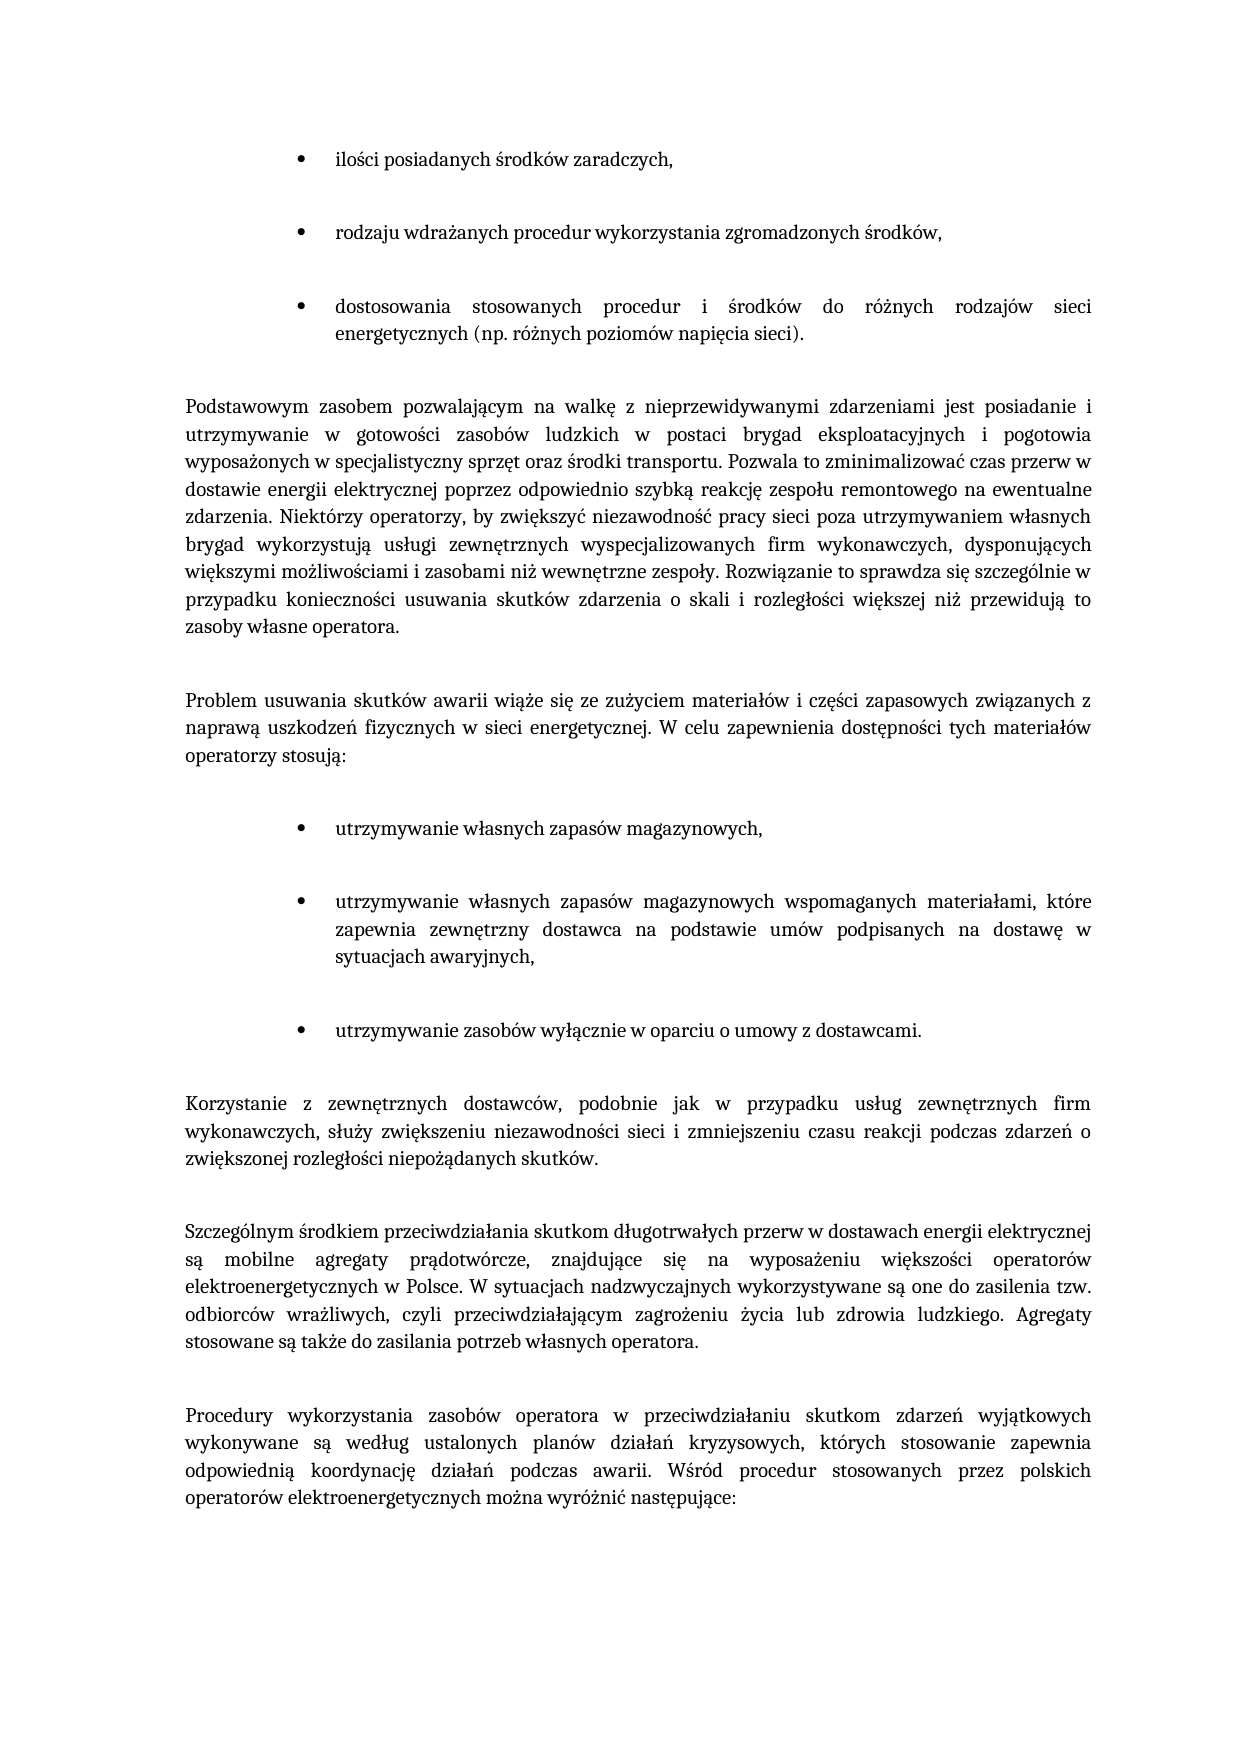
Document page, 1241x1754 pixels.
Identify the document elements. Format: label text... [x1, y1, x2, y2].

text Procedury wykorzystania zasobów operatora w przeciwdziałaniu skutkom zdarzeń wyjątkowych wykonywane są według ustalonych planów działań kryzysowych, których stosowanie zapewnia odpowiednią koordynację działań podczas awarii. Wśród procedur stosowanych przez polskich operatorów elektroenergetycznych można wyróżnić następujące: [185, 1403, 1093, 1510]
text Szczególnym środkiem przeciwdziałania skutkom długotrwałych przerw w dostawach energii elektrycznej są mobilne agregaty prądotwórcze, znajdujące się na wyposażeniu większości operatorów elektroenergetycznych w Polsce. W sytuacjach nadzwyczajnych wykorzystywane są one do zasilenia tzw. odbiorców wrażliwych, czyli przeciwdziałającym zagrożeniu życia lub zdrowia ludzkiego. Agregaty stosowane są także do zasilania potrzeb własnych operatora. [185, 1220, 1093, 1354]
list utrzymywanie zasobów wyłącznie w oparciu o umowy z dostawcami. [298, 1018, 1093, 1042]
text Podstawowym zasobem pozwalającym na walkę z nieprzewidywanymi zdarzeniami jest posiadanie i utrzymywanie w gotowości zasobów ludzkich w postaci brygad eksploatacyjnych i pogotowia wyposażonych w specjalistyczny sprzęt oraz środki transportu. Pozwala to zminimalizować czas przerw w dostawie energii elektrycznej poprzez odpowiednio szybką reakcję zespołu remontowego na ewentualne zdarzenia. Niektórzy operatorzy, by zwiększyć niezawodność pracy sieci poza utrzymywaniem własnych brygad wykorzystują usługi zewnętrznych wyspecjalizowanych firm wykonawczych, dysponujących większymi możliwościami i zasobami niż wewnętrzne zespoły. Rozwiązanie to sprawdza się szczególnie w przypadku konieczności usuwania skutków zdarzenia o skali i rozległości większej niż przewidują to zasoby własne operatora. [185, 395, 1093, 639]
list ilości posiadanych środków zaradczych, [298, 148, 1093, 172]
list utrzymywanie własnych zapasów magazynowych, [298, 817, 1093, 841]
text Korzystanie z zewnętrznych dostawców, podobnie jak w przypadku usług zewnętrznych firm wykonawczych, służy zwiększeniu niezawodności sieci i zmniejszeniu czasu reakcji podczas zdarzeń o zwiększonej rozległości niepożądanych skutków. [185, 1092, 1093, 1171]
text Problem usuwania skutków awarii wiąże się ze zużyciem materiałów i części zapasowych związanych z naprawą uszkodzeń fizycznych w sieci energetycznej. W celu zapewnienia dostępności tych materiałów operatorzy stosują: [185, 688, 1093, 767]
list utrzymywanie własnych zapasów magazynowych wspomaganych materiałami, które zapewnia zewnętrzny dostawca na podstawie umów podpisanych na dostawę w sytuacjach awaryjnych, [298, 890, 1093, 969]
list dostosowania stosowanych procedur i środków do różnych rodzajów sieci energetycznych (np. różnych poziomów napięcia sieci). [298, 294, 1093, 346]
list rodzaju wdrażanych procedur wykorzystania zgromadzonych środków, [298, 221, 1093, 245]
